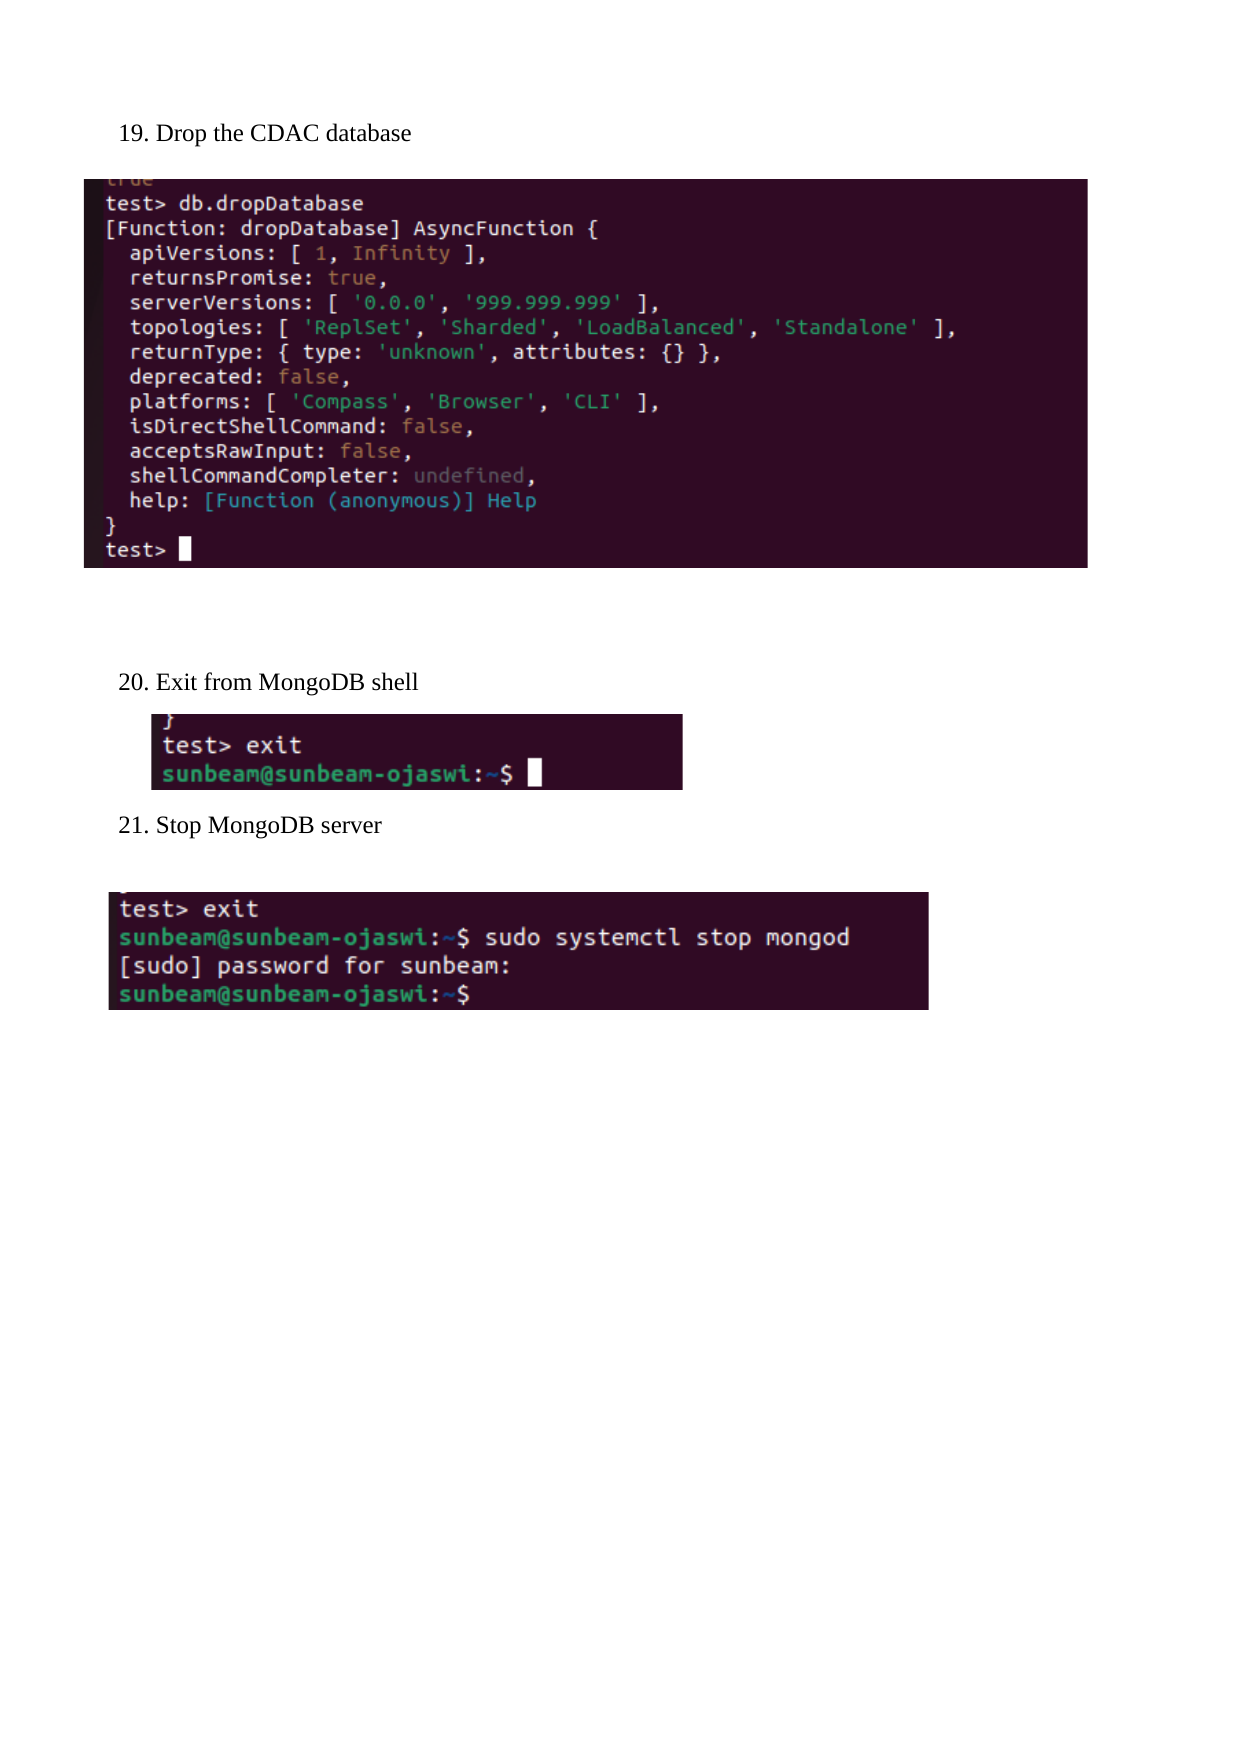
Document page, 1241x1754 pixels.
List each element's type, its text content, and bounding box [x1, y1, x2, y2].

picture [83, 179, 1088, 568]
text 21. Stop MongoDB server [118, 810, 1122, 839]
text 19. Drop the CDAC database [118, 118, 1122, 147]
picture [151, 714, 683, 790]
text 20. Exit from MongoDB shell [118, 667, 1122, 696]
picture [108, 892, 929, 1010]
